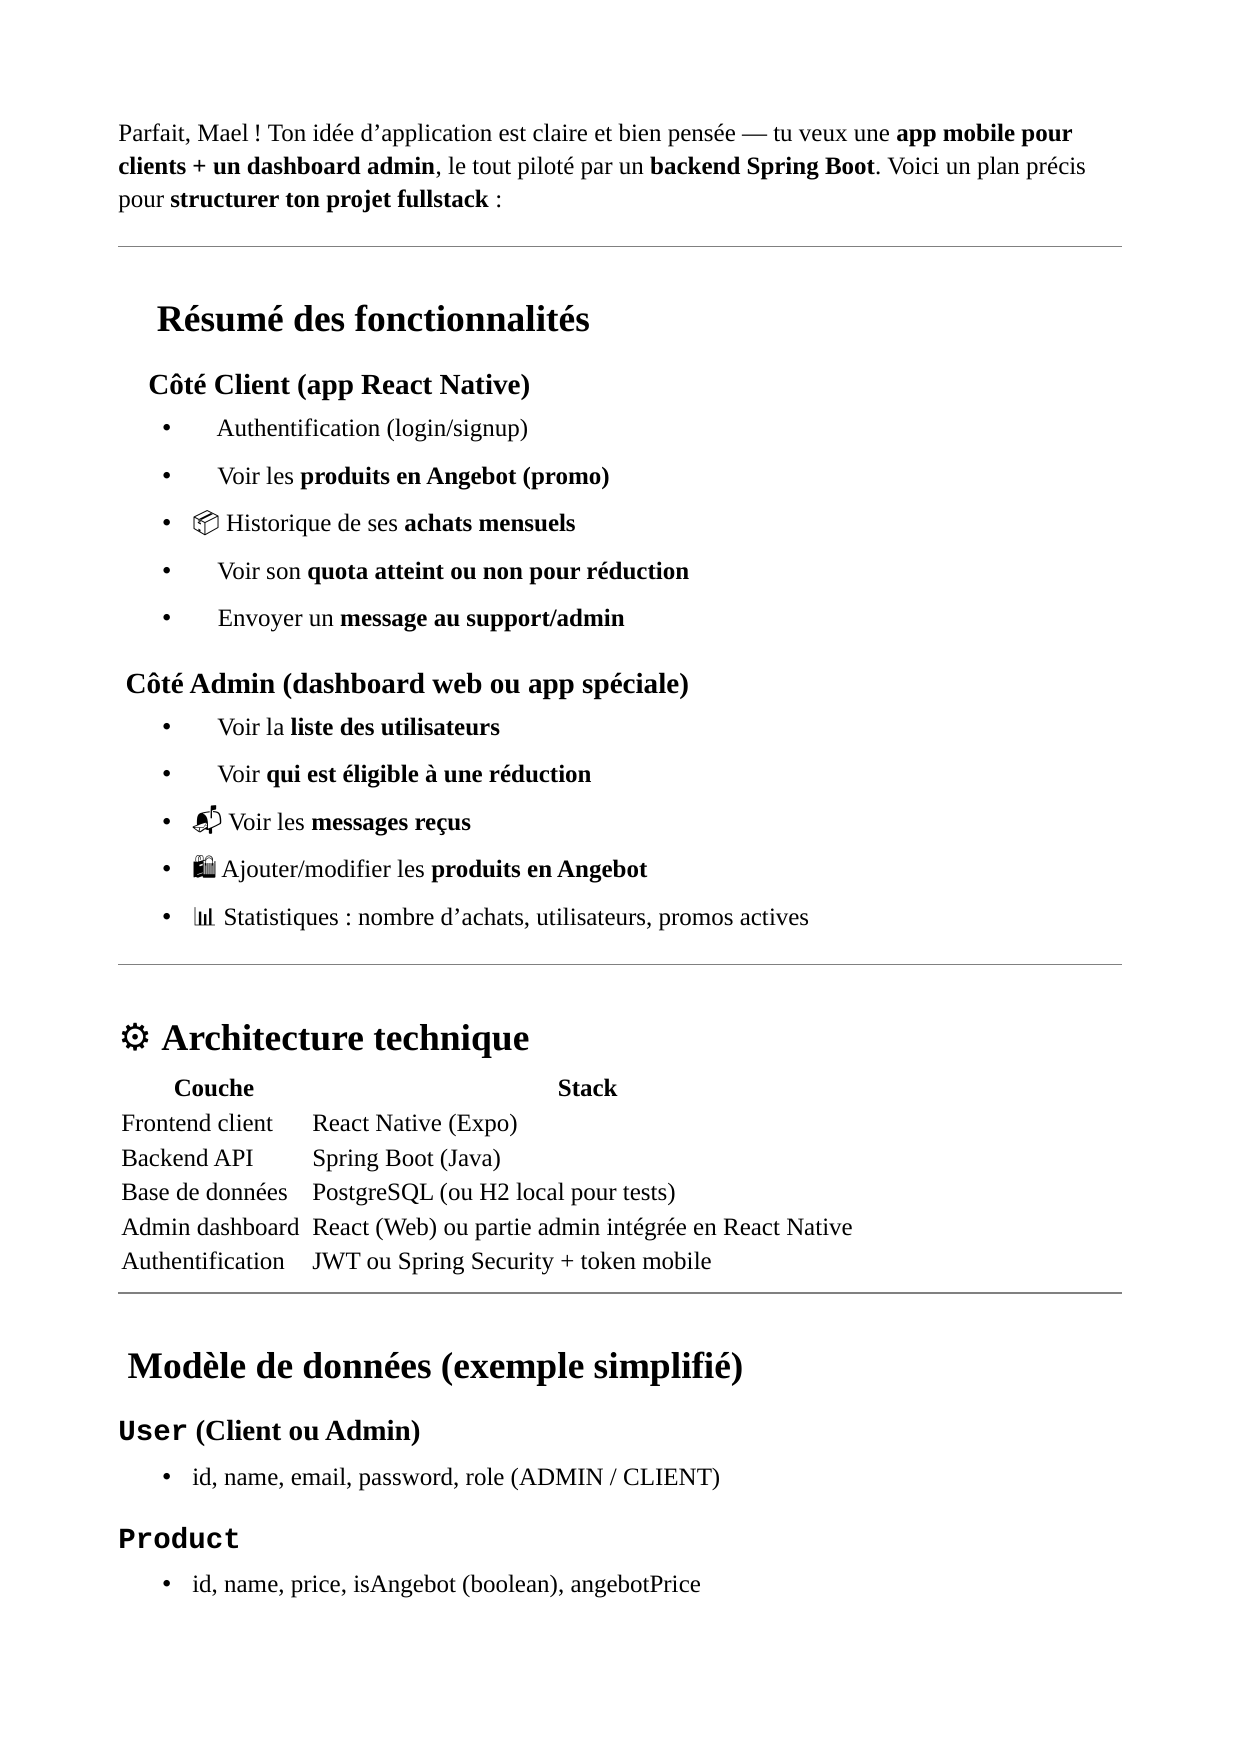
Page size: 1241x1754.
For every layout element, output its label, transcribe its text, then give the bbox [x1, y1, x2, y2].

subtitle ⚙️ Architecture technique [118, 1015, 1122, 1058]
table_header Stack [309, 1071, 866, 1105]
list 👥 Voir la liste des utilisateurs [162, 712, 1122, 741]
subtitle Product [118, 1524, 1122, 1557]
table_cell Admin dashboard [118, 1209, 309, 1243]
subtitle User (Client ou Admin) [118, 1413, 1122, 1449]
list 📬 Voir les messages reçus [162, 807, 1122, 836]
list id, name, price, isAngebot (boolean), angebotPrice [162, 1569, 1122, 1598]
list 🧾 Voir qui est éligible à une réduction [162, 759, 1122, 788]
table_cell PostgreSQL (ou H2 local pour tests) [309, 1174, 866, 1209]
text Parfait, Mael ! Ton idée d’application est claire et bien pensée — tu veux une app mobile pour clients + un dashboard admin, le tout piloté par un backend Spring Boot. Voici un plan précis pour structurer ton projet fullstack : [118, 118, 1122, 213]
table_cell Authentification [118, 1244, 309, 1278]
table_cell Base de données [118, 1174, 309, 1209]
list 💬 Envoyer un message au support/admin [162, 603, 1122, 632]
table_cell Spring Boot (Java) [309, 1140, 866, 1174]
list 📊 Statistiques : nombre d’achats, utilisateurs, promos actives [162, 902, 1122, 931]
subtitle 🧑‍💼 Côté Admin (dashboard web ou app spéciale) [118, 666, 1122, 699]
list id, name, email, password, role (ADMIN / CLIENT) [162, 1462, 1122, 1491]
subtitle 👤 Côté Client (app React Native) [118, 367, 1122, 401]
table_cell React Native (Expo) [309, 1105, 866, 1140]
list 📦 Historique de ses achats mensuels [162, 508, 1122, 537]
list 🎯 Voir son quota atteint ou non pour réduction [162, 556, 1122, 585]
table_cell Frontend client [118, 1105, 309, 1140]
list 🛍️ Ajouter/modifier les produits en Angebot [162, 854, 1122, 883]
table_cell React (Web) ou partie admin intégrée en React Native [309, 1209, 866, 1243]
subtitle 🧠 Résumé des fonctionnalités [118, 297, 1122, 340]
subtitle 🗃️ Modèle de données (exemple simplifié) [118, 1343, 1122, 1386]
list ✅ Authentification (login/signup) [162, 413, 1122, 442]
list 🛒 Voir les produits en Angebot (promo) [162, 461, 1122, 489]
table_header Couche [118, 1071, 309, 1105]
table_cell JWT ou Spring Security + token mobile [309, 1244, 866, 1278]
table_cell Backend API [118, 1140, 309, 1174]
